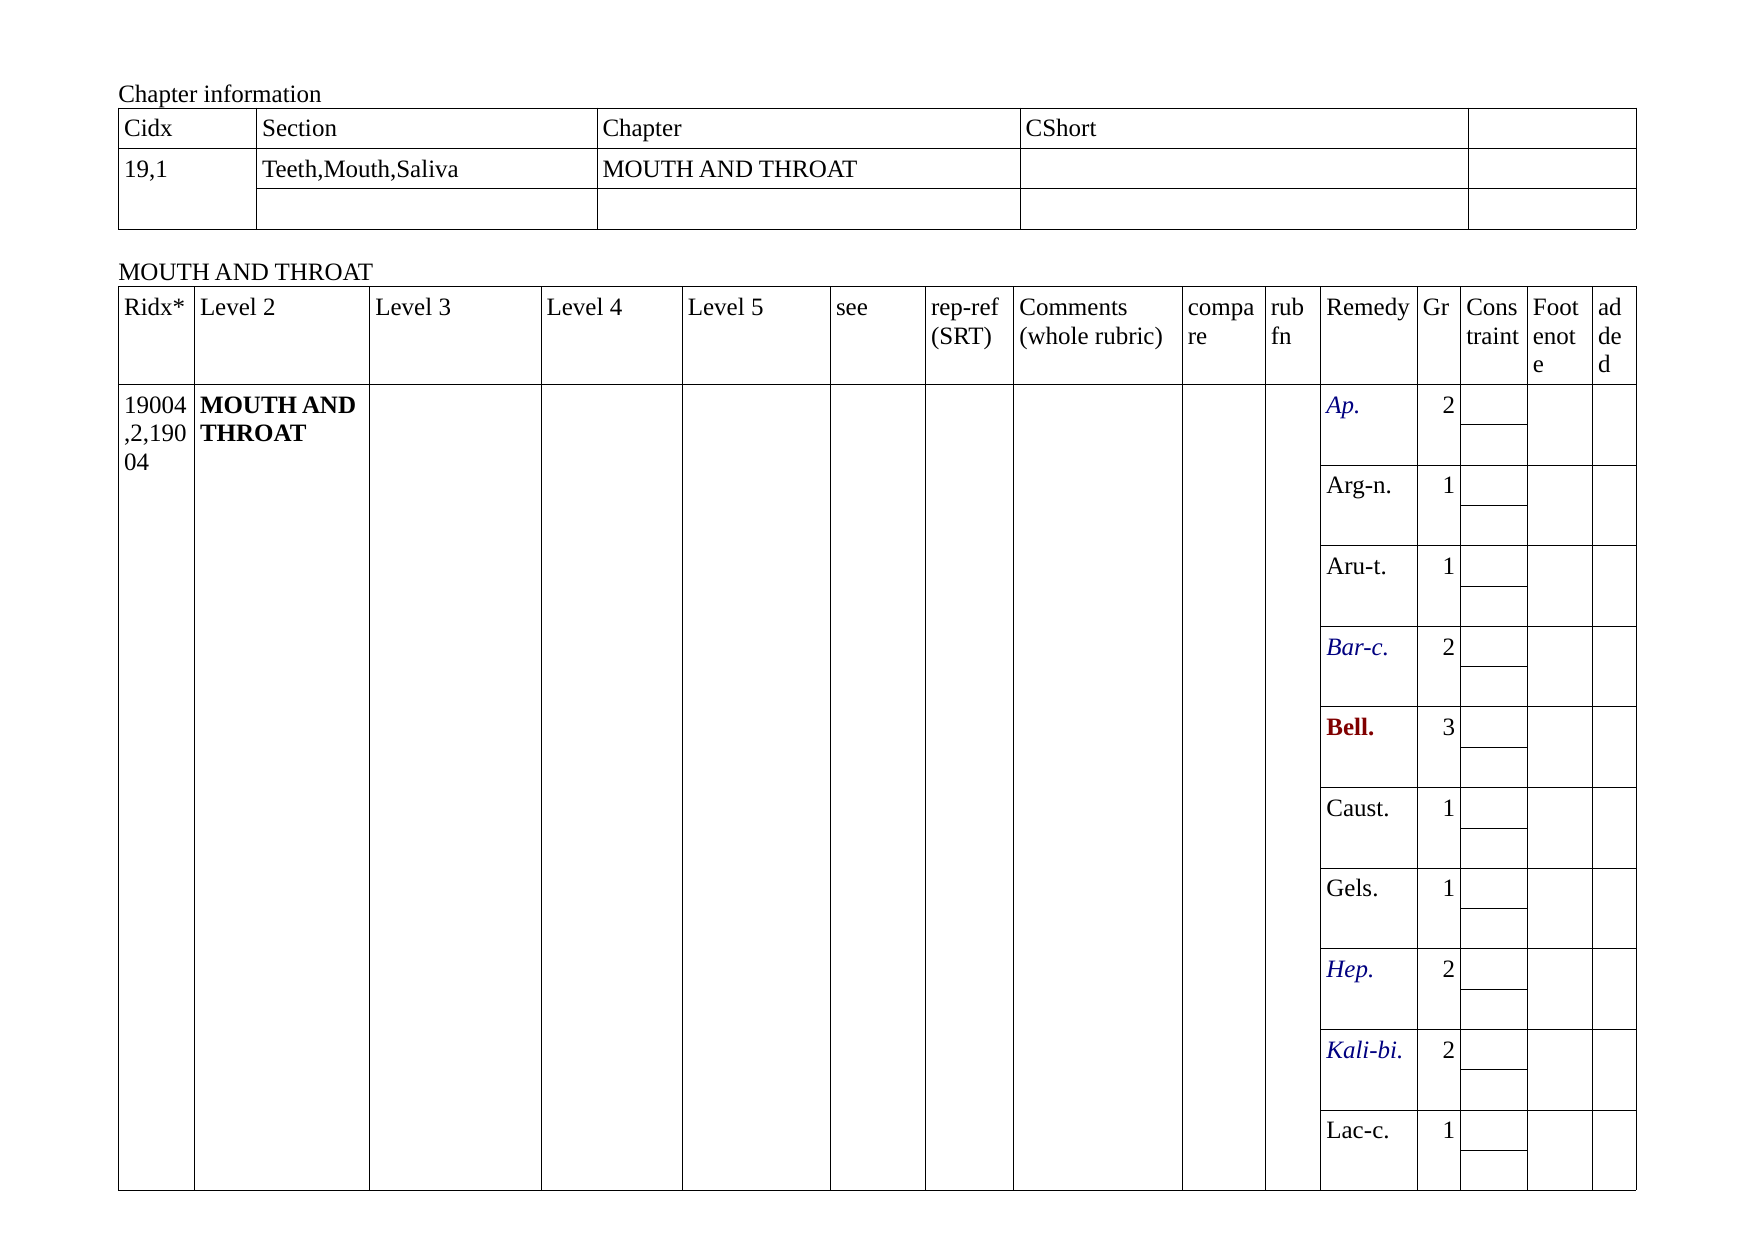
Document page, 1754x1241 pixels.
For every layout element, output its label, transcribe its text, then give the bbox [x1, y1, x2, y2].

table_cell [1593, 949, 1636, 1029]
table_cell [1461, 425, 1527, 464]
table_cell [1528, 1030, 1592, 1109]
table_cell [1021, 189, 1468, 228]
table_cell [1461, 385, 1527, 424]
table_cell [1593, 1111, 1636, 1190]
table_cell [1021, 149, 1468, 188]
table_cell 1 [1418, 869, 1460, 948]
table_cell [1183, 385, 1265, 1190]
table_header Cidx [119, 109, 256, 148]
table_cell [1461, 667, 1527, 706]
table_header see [831, 287, 925, 384]
table_header rub fn [1266, 287, 1320, 384]
table_header Footenote [1528, 287, 1592, 384]
table_cell [257, 189, 597, 228]
table_cell Aru-t. [1321, 546, 1417, 626]
table_cell [1528, 1111, 1592, 1190]
table_cell [1593, 627, 1636, 706]
table_cell [1528, 788, 1592, 868]
table_header Comments (whole rubric) [1014, 287, 1182, 384]
table_cell [1461, 587, 1527, 626]
table_header Ridx* [119, 287, 194, 384]
table_cell Arg-n. [1321, 466, 1417, 545]
table_cell [1461, 546, 1527, 586]
table_cell [1461, 909, 1527, 948]
table_cell [1528, 466, 1592, 545]
table_header Section [257, 109, 597, 148]
table_cell [1461, 1151, 1527, 1190]
table_cell [598, 189, 1020, 228]
table_cell [1593, 788, 1636, 868]
table_cell [1593, 546, 1636, 626]
table_cell Teeth,Mouth,Saliva [257, 149, 597, 188]
table_cell Ap. [1321, 385, 1417, 464]
table_cell [1461, 506, 1527, 545]
table_cell [1469, 189, 1636, 228]
table_cell 2 [1418, 627, 1460, 706]
table_header rep-ref (SRT) [926, 287, 1013, 384]
table_cell MOUTH AND THROAT [598, 149, 1020, 188]
table_cell Bell. [1321, 707, 1417, 787]
table_header Constraint [1461, 287, 1527, 384]
table_header Gr [1418, 287, 1460, 384]
table_cell [1461, 1030, 1527, 1069]
table_cell 19,1 [119, 149, 256, 228]
text Chapter information [118, 79, 1636, 108]
table_cell [1461, 1111, 1527, 1150]
table_cell [1461, 748, 1527, 787]
table_cell [1528, 949, 1592, 1029]
table_header Level 5 [683, 287, 830, 384]
table_cell Hep. [1321, 949, 1417, 1029]
table_cell [1014, 385, 1182, 1190]
table_cell 2 [1418, 385, 1460, 464]
table_header [1469, 109, 1636, 148]
table_cell Mouth and Throat [195, 385, 369, 1190]
table_cell [1593, 466, 1636, 545]
table_header Remedy [1321, 287, 1417, 384]
table_cell Gels. [1321, 869, 1417, 948]
table_cell 1 [1418, 466, 1460, 545]
table_cell [1528, 707, 1592, 787]
table_cell [1528, 869, 1592, 948]
table_header Level 4 [542, 287, 682, 384]
table_cell [1461, 829, 1527, 868]
table_cell 1 [1418, 1111, 1460, 1190]
table_cell [683, 385, 830, 1190]
table_cell Kali-bi. [1321, 1030, 1417, 1109]
table_header compare [1183, 287, 1265, 384]
table_cell [1528, 385, 1592, 464]
table_cell [1461, 627, 1527, 666]
table_cell Caust. [1321, 788, 1417, 868]
table_header Level 3 [370, 287, 541, 384]
table_cell 3 [1418, 707, 1460, 787]
table_cell [1461, 869, 1527, 908]
table_cell [1593, 707, 1636, 787]
table_header Level 2 [195, 287, 369, 384]
table_header Chapter [598, 109, 1020, 148]
table_cell [1461, 990, 1527, 1029]
table_header added [1593, 287, 1636, 384]
table_cell [1461, 707, 1527, 747]
table_cell Lac-c. [1321, 1111, 1417, 1190]
table_cell [1461, 1070, 1527, 1109]
table_header CShort [1021, 109, 1468, 148]
table_cell [1266, 385, 1320, 1190]
table_cell [1469, 149, 1636, 188]
table_cell Bar-c. [1321, 627, 1417, 706]
table_cell [542, 385, 682, 1190]
table_cell 19004,2,19004 [119, 385, 194, 1190]
table_cell 2 [1418, 949, 1460, 1029]
table_cell 1 [1418, 788, 1460, 868]
table_cell [1593, 869, 1636, 948]
table_cell [1461, 466, 1527, 505]
text MOUTH AND THROAT [118, 257, 1636, 286]
table_cell [1593, 1030, 1636, 1109]
table_cell [370, 385, 541, 1190]
table_cell [926, 385, 1013, 1190]
table_cell 1 [1418, 546, 1460, 626]
table_cell [831, 385, 925, 1190]
table_cell 2 [1418, 1030, 1460, 1109]
table_cell [1593, 385, 1636, 464]
table_cell [1528, 546, 1592, 626]
table_cell [1528, 627, 1592, 706]
table_cell [1461, 788, 1527, 827]
table_cell [1461, 949, 1527, 989]
